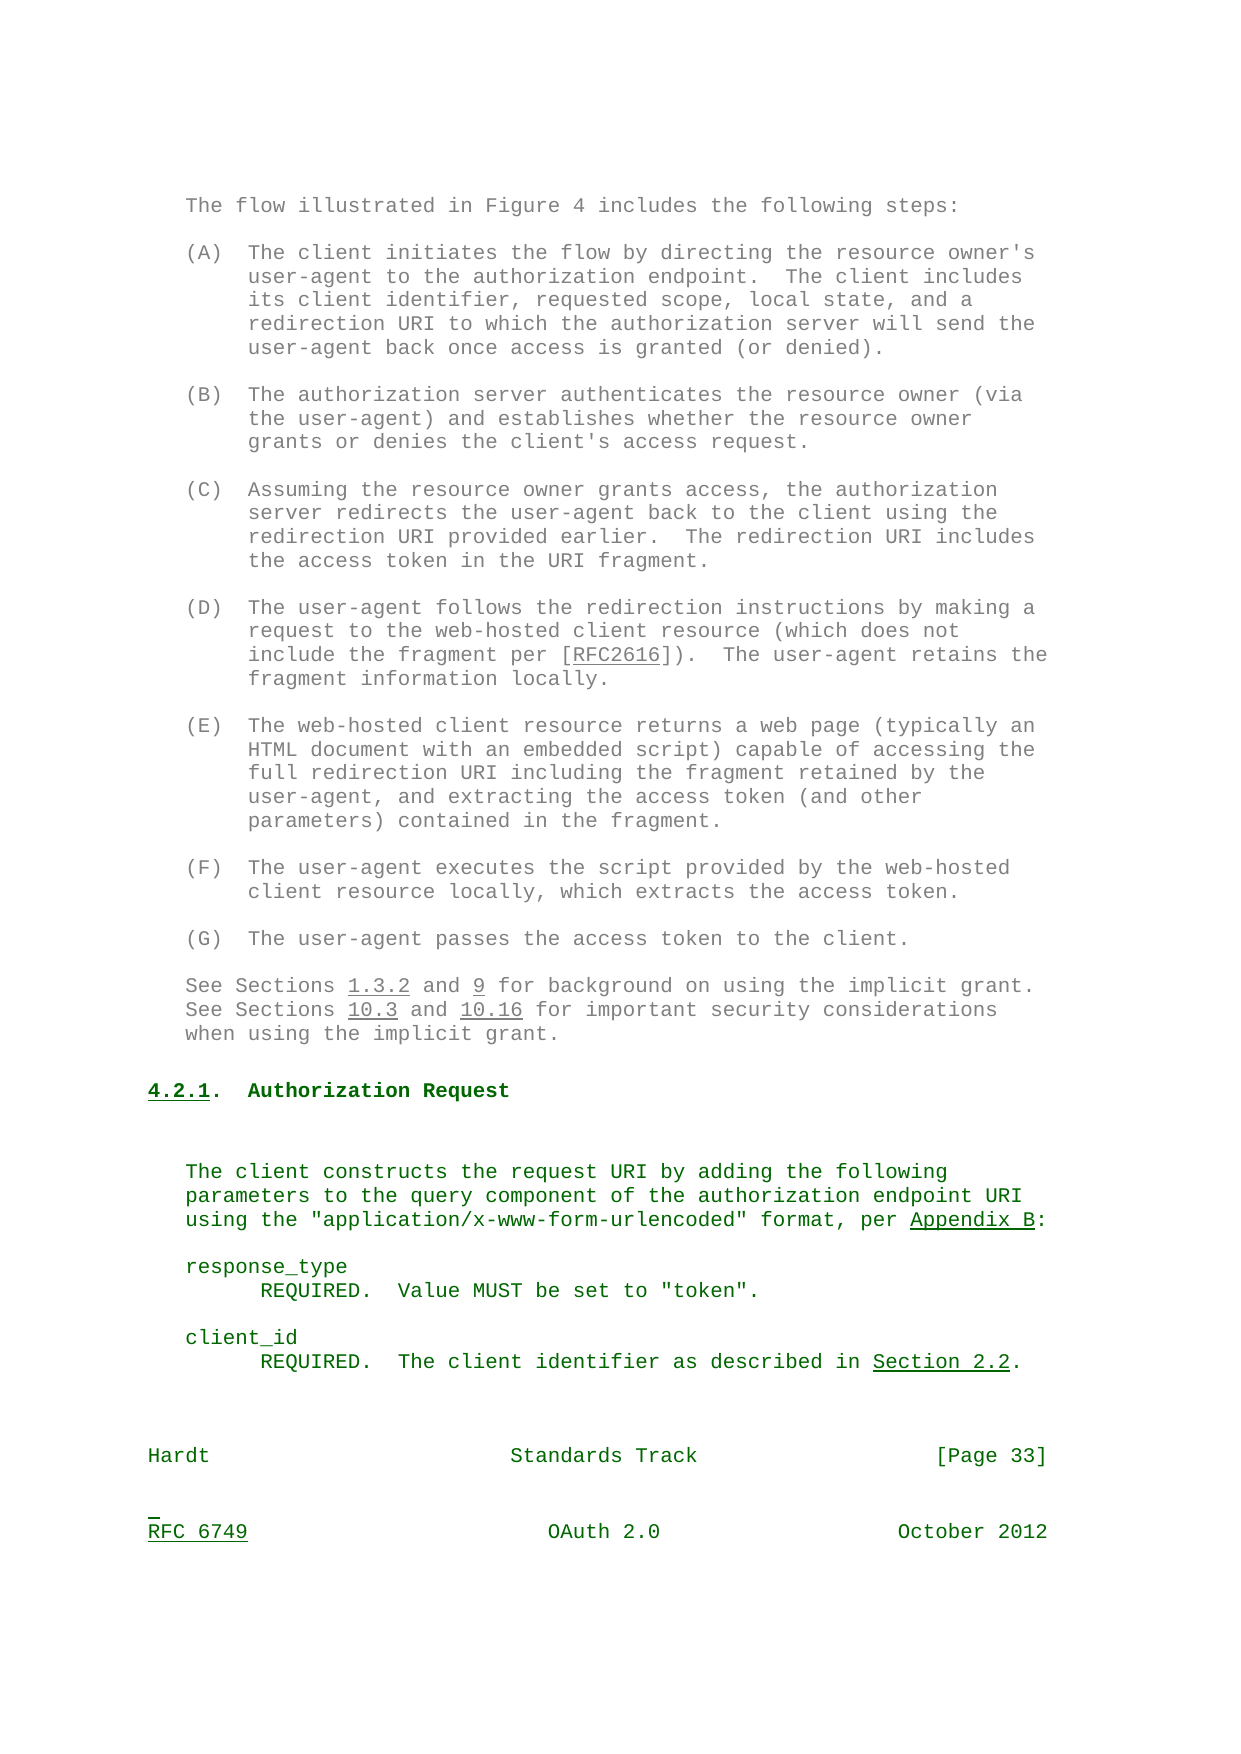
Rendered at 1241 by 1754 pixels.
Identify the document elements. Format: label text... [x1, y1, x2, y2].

text (E) The web-hosted client resource returns a web page (typically an [148, 715, 1093, 739]
text full redirection URI including the fragment retained by the [148, 762, 1093, 786]
text user-agent, and extracting the access token (and other [148, 786, 1093, 810]
text parameters) contained in the fragment. [148, 810, 1093, 833]
text 4.2.1. Authorization Request [148, 1080, 1093, 1104]
text user-agent back once access is granted (or denied). [148, 337, 1093, 360]
text server redirects the user-agent back to the client using the [148, 502, 1093, 526]
text response_type [148, 1256, 1093, 1280]
text REQUIRED. Value MUST be set to "token". [148, 1280, 1093, 1303]
text (A) The client initiates the flow by directing the resource owner's [148, 242, 1093, 266]
text parameters to the query component of the authorization endpoint URI [148, 1185, 1093, 1209]
text Hardt Standards Track [Page 33] [148, 1445, 1093, 1469]
text (G) The user-agent passes the access token to the client. [148, 928, 1093, 952]
text the access token in the URI fragment. [148, 549, 1093, 573]
text the user-agent) and establishes whether the resource owner [148, 408, 1093, 431]
text The flow illustrated in Figure 4 includes the following steps: [148, 195, 1093, 218]
text client resource locally, which extracts the access token. [148, 881, 1093, 904]
text client_id [148, 1327, 1093, 1351]
text (C) Assuming the resource owner grants access, the authorization [148, 479, 1093, 502]
text (D) The user-agent follows the redirection instructions by making a [148, 597, 1093, 621]
text The client constructs the request URI by adding the following [148, 1162, 1093, 1185]
text RFC 6749 OAuth 2.0 October 2012 [148, 1521, 1093, 1545]
text include the fragment per [RFC2616]). The user-agent retains the [148, 644, 1093, 668]
text user-agent to the authorization endpoint. The client includes [148, 266, 1093, 289]
text (F) The user-agent executes the script provided by the web-hosted [148, 857, 1093, 881]
text request to the web-hosted client resource (which does not [148, 621, 1093, 644]
text See Sections 1.3.2 and 9 for background on using the implicit grant. [148, 975, 1093, 999]
text redirection URI to which the authorization server will send the [148, 313, 1093, 337]
text See Sections 10.3 and 10.16 for important security considerations [148, 999, 1093, 1022]
text REQUIRED. The client identifier as described in Section 2.2. [148, 1351, 1093, 1374]
text HTML document with an embedded script) capable of accessing the [148, 739, 1093, 762]
text when using the implicit grant. [148, 1022, 1093, 1046]
text using the "application/x-www-form-urlencoded" format, per Appendix B: [148, 1209, 1093, 1232]
text grants or denies the client's access request. [148, 431, 1093, 455]
text fragment information locally. [148, 668, 1093, 691]
text (B) The authorization server authenticates the resource owner (via [148, 384, 1093, 408]
text its client identifier, requested scope, local state, and a [148, 289, 1093, 313]
text redirection URI provided earlier. The redirection URI includes [148, 526, 1093, 549]
